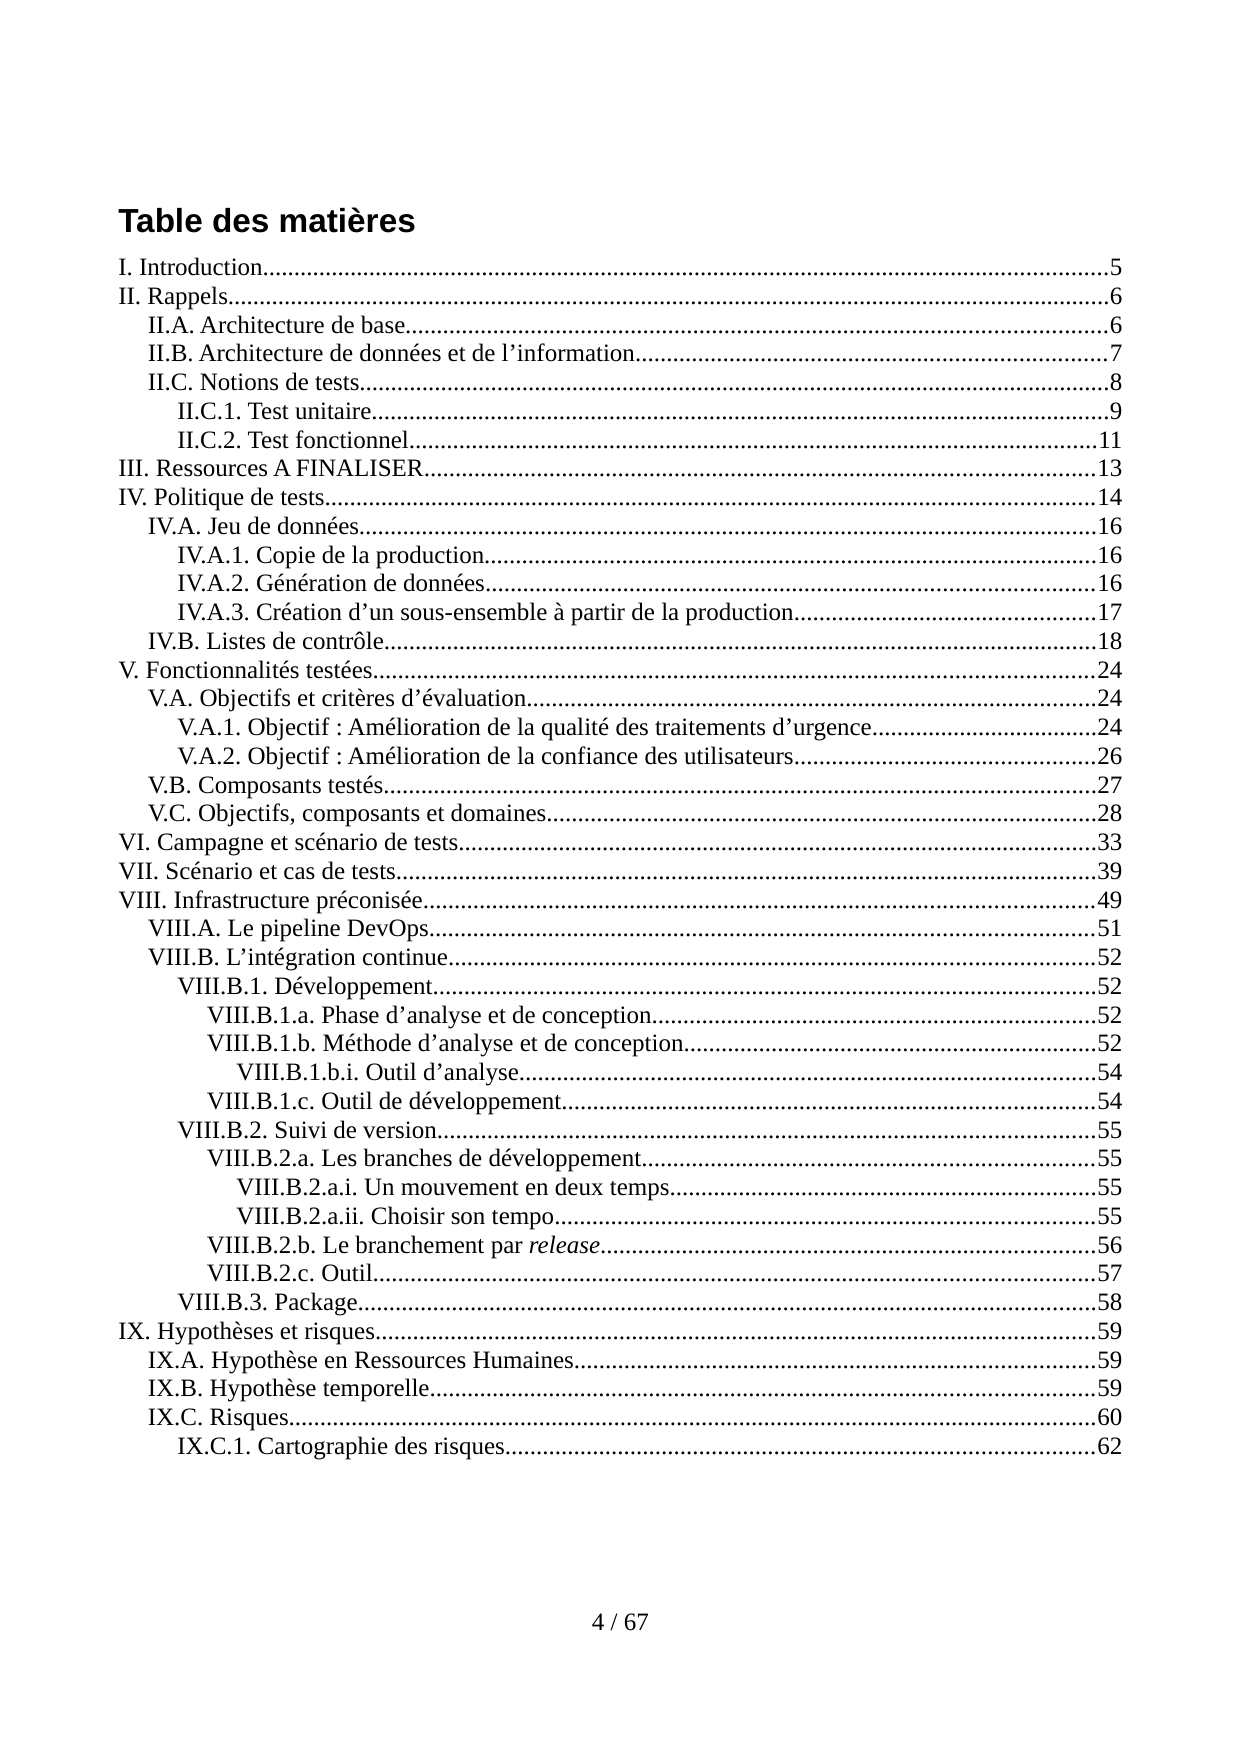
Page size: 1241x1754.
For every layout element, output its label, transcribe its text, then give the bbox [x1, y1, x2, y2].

text VII. Scénario et cas de tests 39 [118, 856, 1122, 885]
text IV.A.1. Copie de la production 16 [177, 540, 1122, 568]
text IX.C. Risques 60 [148, 1402, 1122, 1431]
text VIII.B.2.a. Les branches de développement 55 [207, 1143, 1122, 1172]
text III. Ressources A FINALISER 13 [118, 453, 1122, 482]
text IV. Politique de tests 14 [118, 482, 1122, 511]
text V.A.1. Objectif : Amélioration de la qualité des traitements d’urgence 24 [177, 712, 1122, 741]
text V.A. Objectifs et critères d’évaluation 24 [148, 683, 1122, 712]
text II.B. Architecture de données et de l’information 7 [148, 338, 1122, 367]
text VIII.B.2. Suivi de version 55 [177, 1115, 1122, 1143]
text IV.A. Jeu de données 16 [148, 511, 1122, 540]
text VIII.B.2.a.ii. Choisir son tempo 55 [236, 1201, 1122, 1230]
text IX.C.1. Cartographie des risques 62 [177, 1431, 1122, 1460]
text IX. Hypothèses et risques 59 [118, 1316, 1122, 1345]
text VIII.B.2.a.i. Un mouvement en deux temps 55 [236, 1172, 1122, 1201]
text II. Rappels 6 [118, 281, 1122, 310]
text V.B. Composants testés 27 [148, 770, 1122, 798]
text V.A.2. Objectif : Amélioration de la confiance des utilisateurs 26 [177, 741, 1122, 770]
text V.C. Objectifs, composants et domaines 28 [148, 798, 1122, 827]
text VIII.B.2.c. Outil 57 [207, 1258, 1122, 1287]
text IX.B. Hypothèse temporelle 59 [148, 1373, 1122, 1402]
text V. Fonctionnalités testées 24 [118, 655, 1122, 683]
text II.C.1. Test unitaire 9 [177, 396, 1122, 425]
text VIII.B.1. Développement 52 [177, 971, 1122, 1000]
text VIII.A. Le pipeline DevOps 51 [148, 913, 1122, 942]
text VIII.B.1.b.i. Outil d’analyse 54 [236, 1057, 1122, 1086]
text II.C.2. Test fonctionnel 11 [177, 425, 1122, 453]
text II.C. Notions de tests 8 [148, 367, 1122, 396]
text IV.A.2. Génération de données 16 [177, 568, 1122, 597]
text I. Introduction 5 [118, 252, 1122, 281]
text VIII.B.2.b. Le branchement par release 56 [207, 1230, 1122, 1258]
subtitle Table des matières [118, 201, 1122, 240]
text IV.A.3. Création d’un sous-ensemble à partir de la production 17 [177, 597, 1122, 626]
text VIII.B.1.b. Méthode d’analyse et de conception 52 [207, 1028, 1122, 1057]
text VI. Campagne et scénario de tests 33 [118, 827, 1122, 856]
text VIII.B.1.a. Phase d’analyse et de conception 52 [207, 1000, 1122, 1028]
text VIII.B. L’intégration continue 52 [148, 942, 1122, 971]
text II.A. Architecture de base 6 [148, 310, 1122, 338]
text VIII.B.3. Package 58 [177, 1287, 1122, 1316]
text IV.B. Listes de contrôle 18 [148, 626, 1122, 655]
text VIII. Infrastructure préconisée 49 [118, 885, 1122, 913]
text VIII.B.1.c. Outil de développement 54 [207, 1086, 1122, 1115]
text IX.A. Hypothèse en Ressources Humaines 59 [148, 1345, 1122, 1373]
